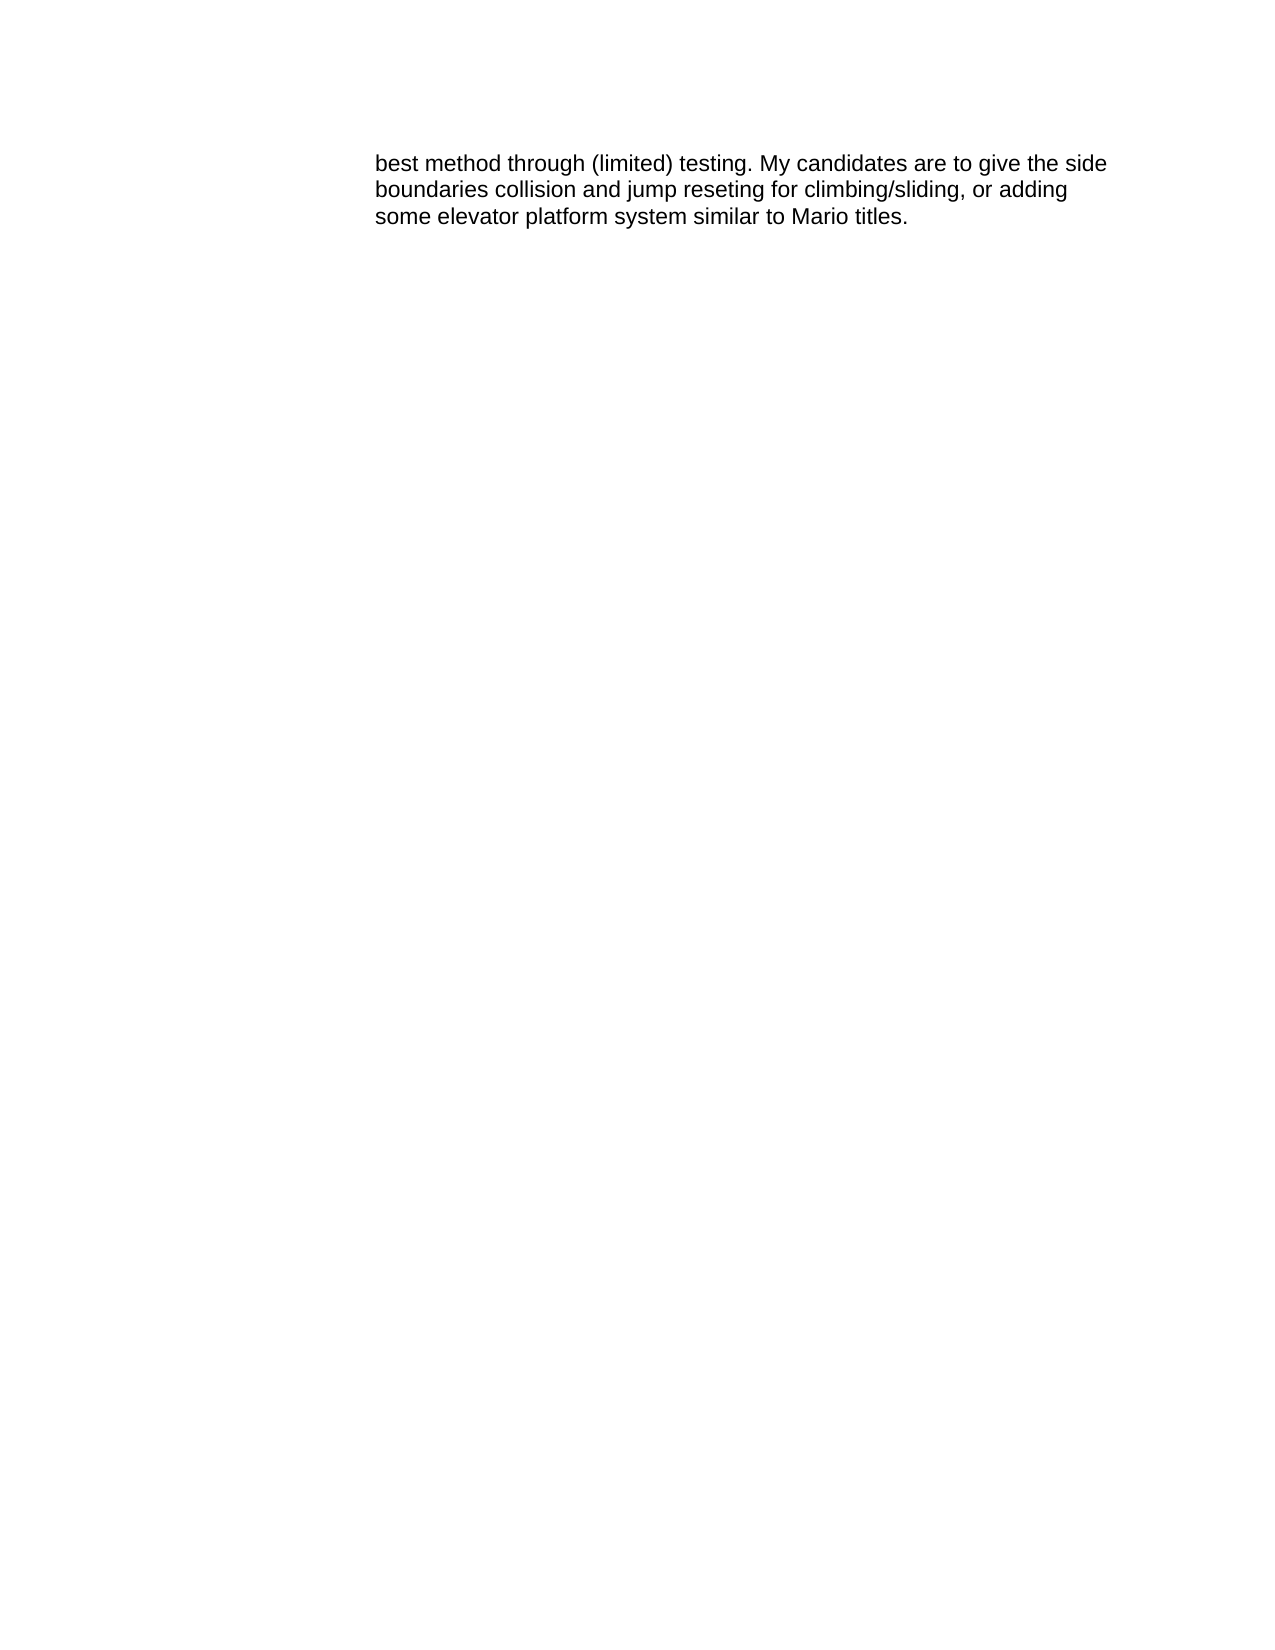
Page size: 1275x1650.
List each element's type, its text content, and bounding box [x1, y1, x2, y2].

list best method through (limited) testing. My candidates are to give the side boundaries collision and jump reseting for climbing/sliding, or adding some elevator platform system similar to Mario titles. [337, 150, 1125, 229]
